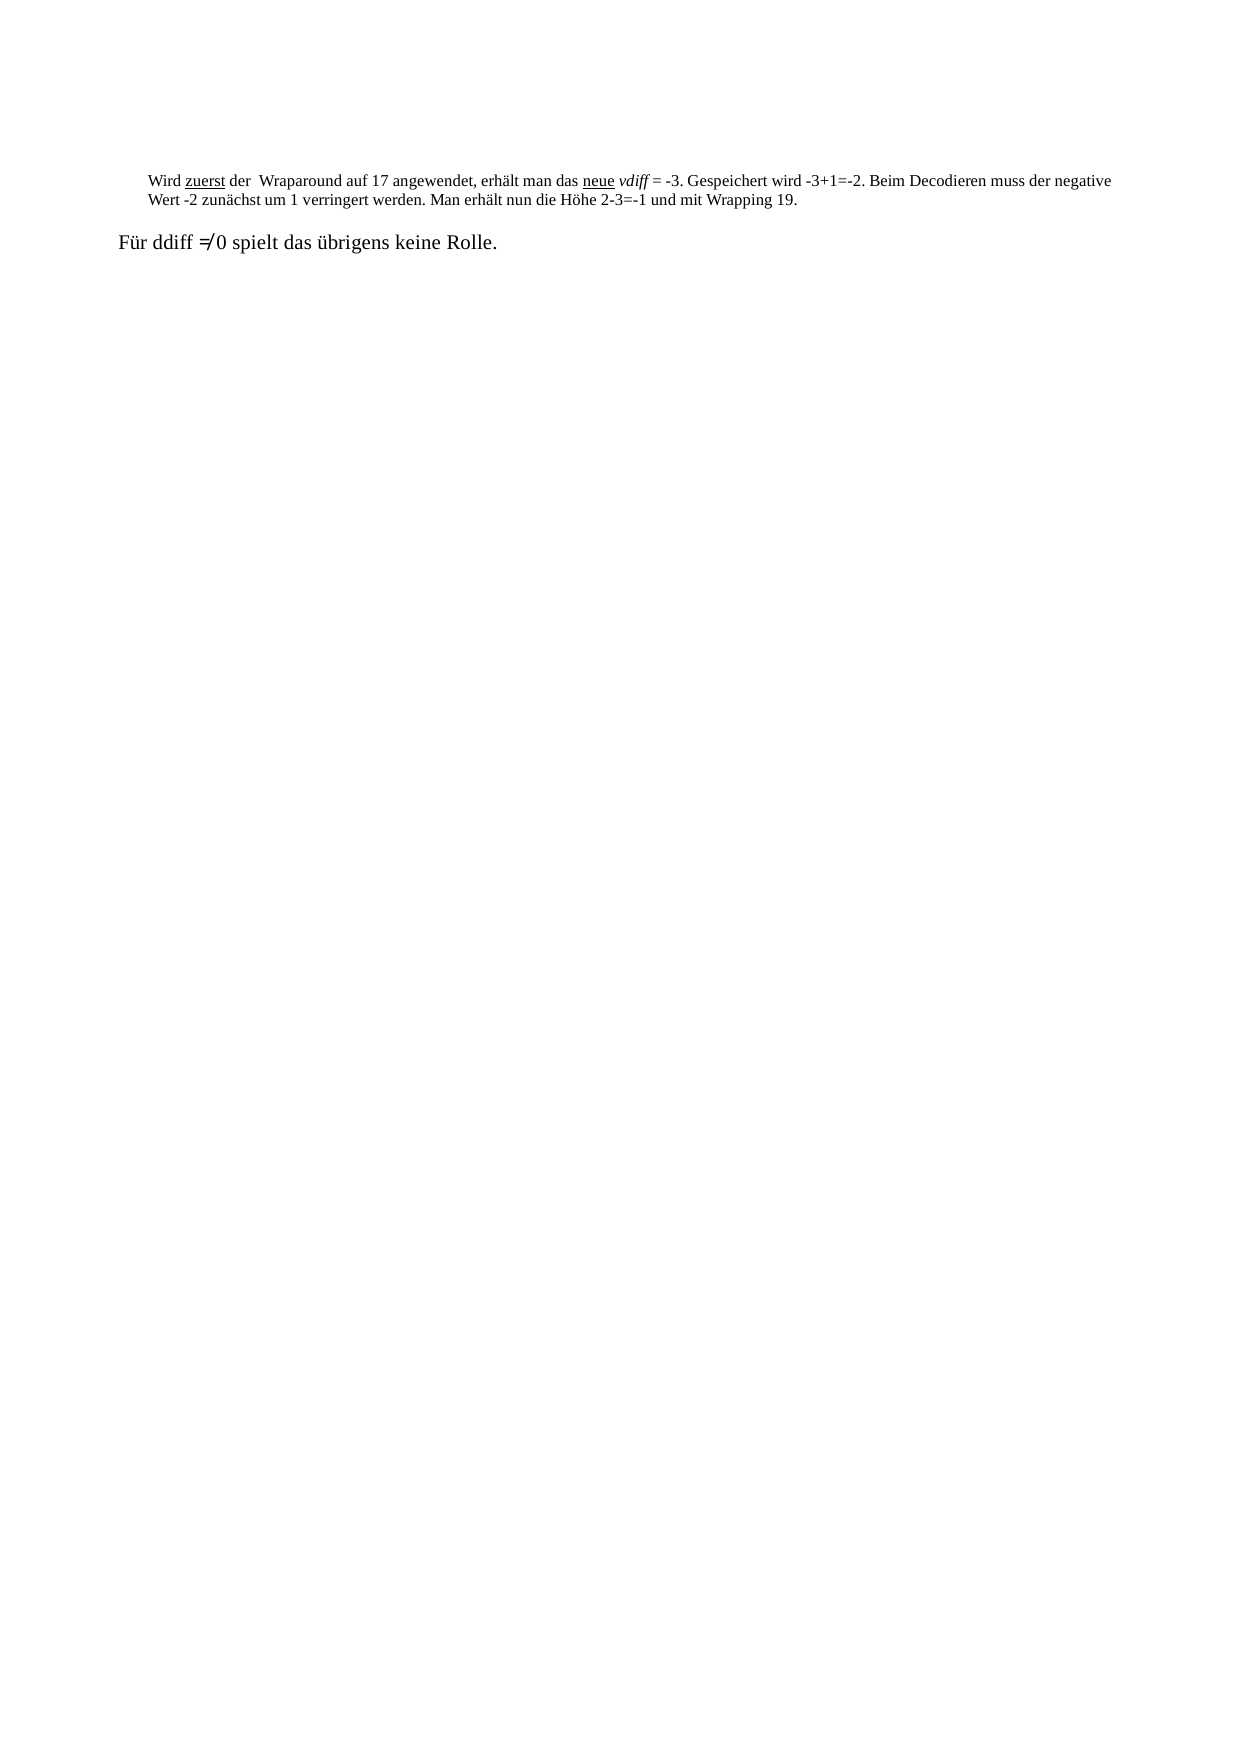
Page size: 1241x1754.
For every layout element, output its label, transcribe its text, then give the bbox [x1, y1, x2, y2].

text Wird zuerst der Wraparound auf 17 angewendet, erhält man das neue vdiff = -3. Gespeichert wird -3+1=-2. Beim Decodieren muss der negative Wert -2 zunächst um 1 verringert werden. Man erhält nun die Höhe 2-3=-1 und mit Wrapping 19. [148, 172, 1122, 209]
text Für ddiff ≠ 0 spielt das übrigens keine Rolle. [118, 227, 1122, 256]
